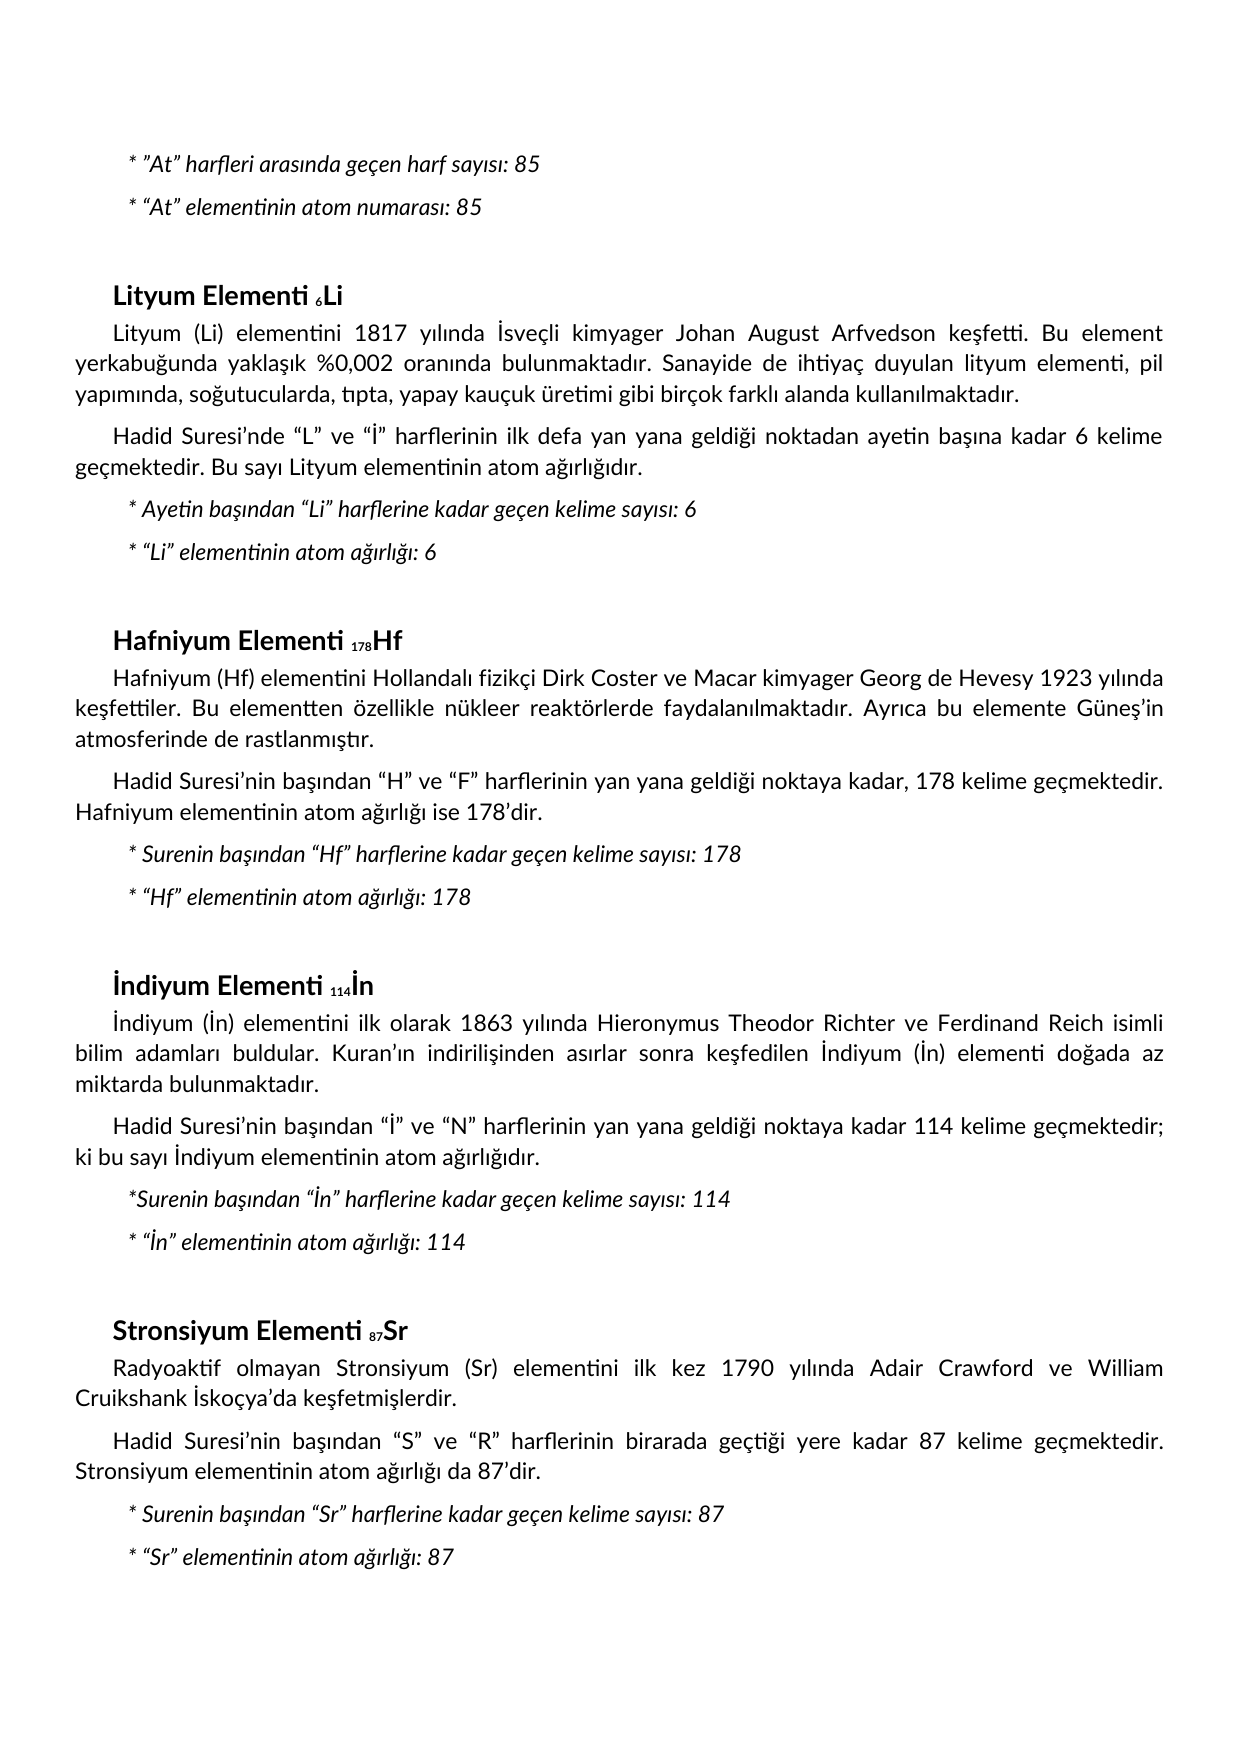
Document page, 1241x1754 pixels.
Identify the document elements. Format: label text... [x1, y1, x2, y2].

text * Surenin başından “Sr” harflerine kadar geçen kelime sayısı: 87 [127, 1500, 1143, 1527]
text *Surenin başından “İn” harflerine kadar geçen kelime sayısı: 114 [127, 1185, 1143, 1212]
text * ”At” harfleri arasında geçen harf sayısı: 85 [127, 150, 1143, 177]
text Hadid Suresi’nde “L” ve “İ” harflerinin ilk defa yan yana geldiği noktadan ayetin başına kadar 6 kelime geçmektedir. Bu sayı Lityum elementinin atom ağırlığıdır. [75, 422, 1165, 480]
text Lityum (Li) elementini 1817 yılında İsveçli kimyager Johan August Arfvedson keşfetti. Bu element yerkabuğunda yaklaşık %0,002 oranında bulunmaktadır. Sanayide de ihtiyaç duyulan lityum elementi, pil yapımında, soğutucularda, tıpta, yapay kauçuk üretimi gibi birçok farklı alanda kullanılmaktadır. [75, 319, 1165, 407]
text İndiyum (İn) elementini ilk olarak 1863 yılında Hieronymus Theodor Richter ve Ferdinand Reich isimli bilim adamları buldular. Kuran’ın indirilişinden asırlar sonra keşfedilen İndiyum (İn) elementi doğada az miktarda bulunmaktadır. [75, 1009, 1165, 1097]
text * Ayetin başından “Li” harflerine kadar geçen kelime sayısı: 6 [127, 495, 1143, 522]
subtitle Hafniyum Elementi 178Hf [112, 623, 1165, 656]
text * “At” elementinin atom numarası: 85 [127, 193, 1143, 220]
text * “Hf” elementinin atom ağırlığı: 178 [127, 883, 1143, 910]
text Hadid Suresi’nin başından “İ” ve “N” harflerinin yan yana geldiği noktaya kadar 114 kelime geçmektedir; ki bu sayı İndiyum elementinin atom ağırlığıdır. [75, 1112, 1165, 1170]
text * “Sr” elementinin atom ağırlığı: 87 [127, 1542, 1143, 1570]
text * “İn” elementinin atom ağırlığı: 114 [127, 1228, 1143, 1255]
text Hadid Suresi’nin başından “H” ve “F” harflerinin yan yana geldiği noktaya kadar, 178 kelime geçmektedir. Hafniyum elementinin atom ağırlığı ise 178’dir. [75, 767, 1165, 825]
subtitle Stronsiyum Elementi 87Sr [112, 1313, 1165, 1346]
text Hafniyum (Hf) elementini Hollandalı fizikçi Dirk Coster ve Macar kimyager Georg de Hevesy 1923 yılında keşfettiler. Bu elementten özellikle nükleer reaktörlerde faydalanılmaktadır. Ayrıca bu elemente Güneş’in atmosferinde de rastlanmıştır. [75, 664, 1165, 752]
text * “Li” elementinin atom ağırlığı: 6 [127, 538, 1143, 565]
text * Surenin başından “Hf” harflerine kadar geçen kelime sayısı: 178 [127, 840, 1143, 867]
text Radyoaktif olmayan Stronsiyum (Sr) elementini ilk kez 1790 yılında Adair Crawford ve William Cruikshank İskoçya’da keşfetmişlerdir. [75, 1354, 1165, 1412]
subtitle İndiyum Elementi 114İn [112, 968, 1165, 1001]
subtitle Lityum Elementi 6Li [112, 278, 1165, 311]
text Hadid Suresi’nin başından “S” ve “R” harflerinin birarada geçtiği yere kadar 87 kelime geçmektedir. Stronsiyum elementinin atom ağırlığı da 87’dir. [75, 1427, 1165, 1484]
